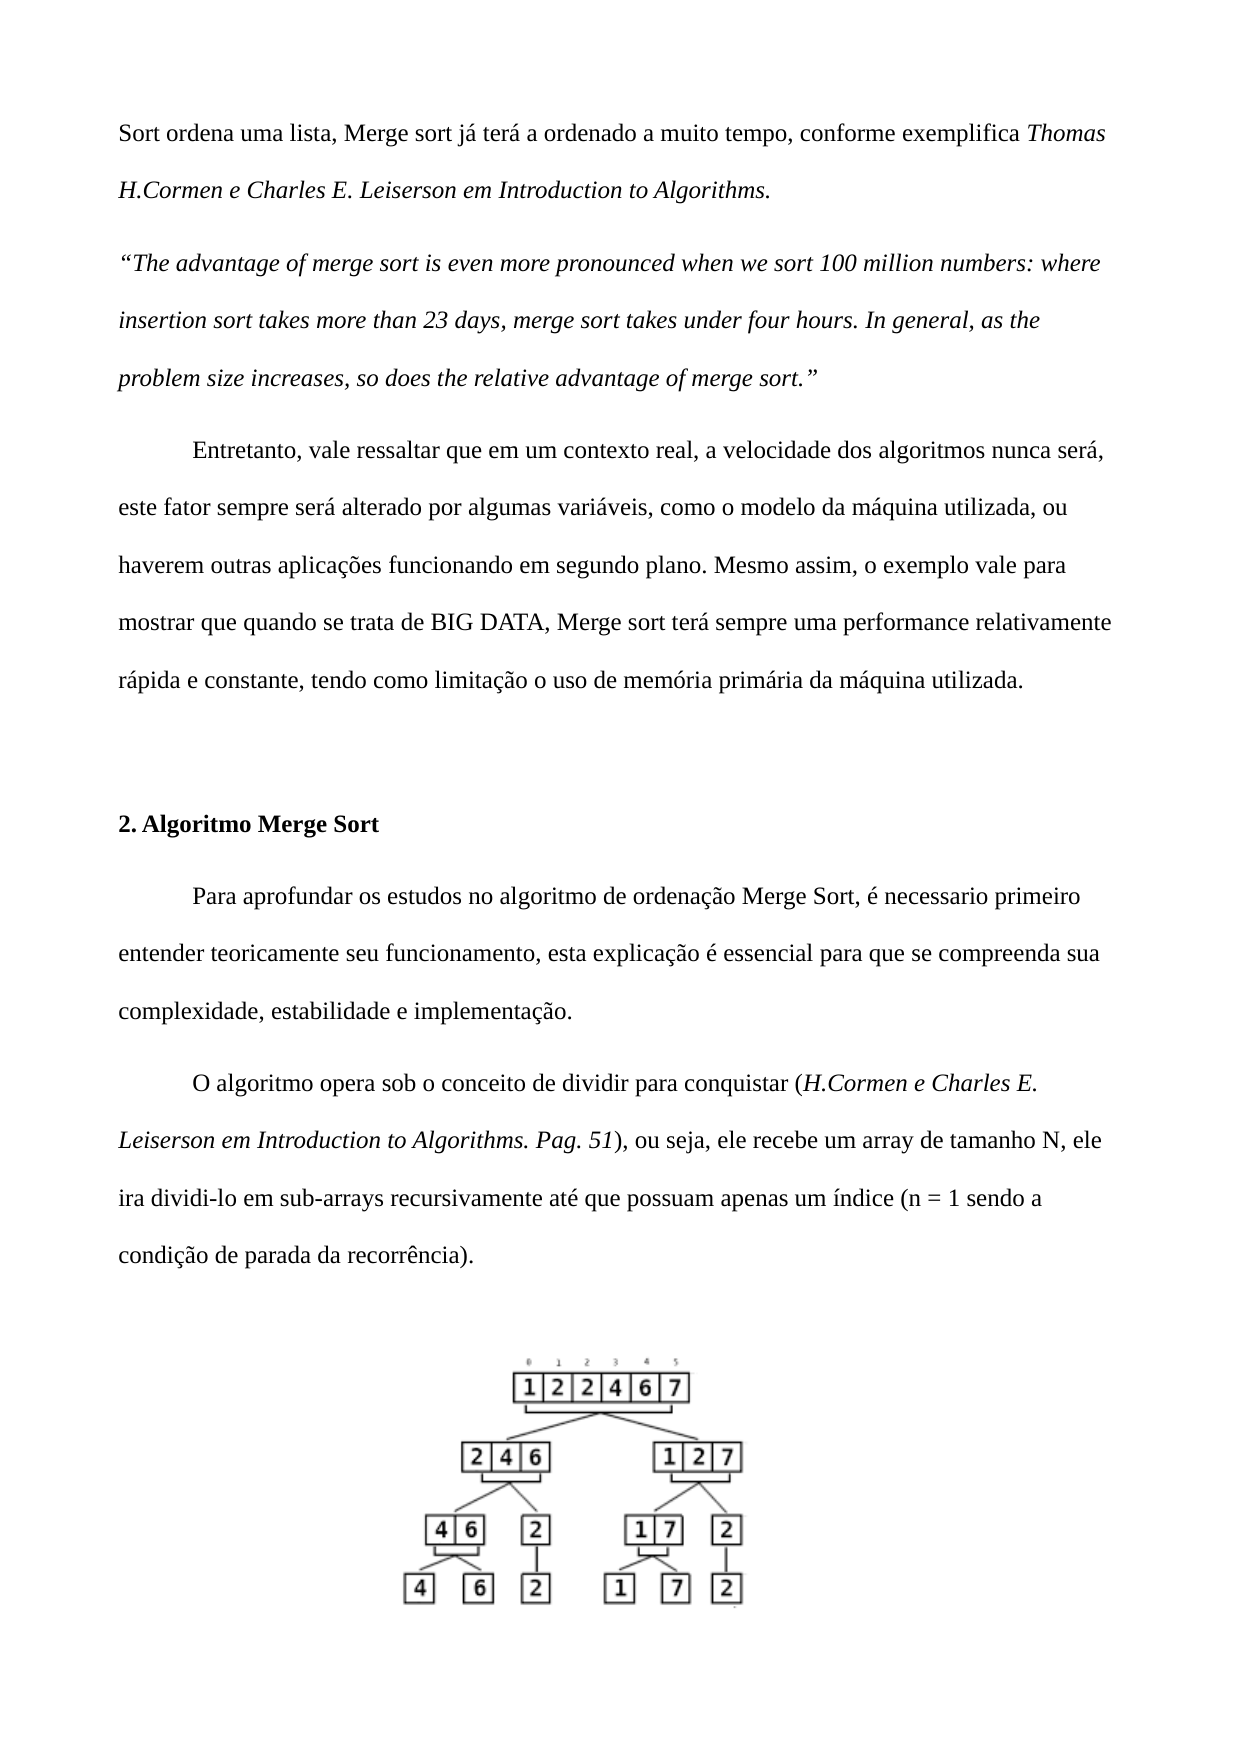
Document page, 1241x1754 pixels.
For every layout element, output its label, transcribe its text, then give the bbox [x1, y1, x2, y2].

text O algoritmo opera sob o conceito de dividir para conquistar (H.Cormen e Charles E. Leiserson em Introduction to Algorithms. Pag. 51), ou seja, ele recebe um array de tamanho N, ele ira dividi-lo em sub-arrays recursivamente até que possuam apenas um índice (n = 1 sendo a condição de parada da recorrência). [118, 1068, 1122, 1269]
text 2. Algoritmo Merge Sort [118, 809, 1122, 838]
text Para aprofundar os estudos no algoritmo de ordenação Merge Sort, é necessario primeiro entender teoricamente seu funcionamento, esta explicação é essencial para que se compreenda sua complexidade, estabilidade e implementação. [118, 881, 1122, 1025]
text Sort ordena uma lista, Merge sort já terá a ordenado a muito tempo, conforme exemplifica Thomas H.Cormen e Charles E. Leiserson em Introduction to Algorithms. [118, 118, 1122, 204]
picture [380, 1343, 817, 1627]
text “The advantage of merge sort is even more pronounced when we sort 100 million numbers: where insertion sort takes more than 23 days, merge sort takes under four hours. In general, as the problem size increases, so does the relative advantage of merge sort.” [118, 248, 1122, 391]
text Entretanto, vale ressaltar que em um contexto real, a velocidade dos algoritmos nunca será, este fator sempre será alterado por algumas variáveis, como o modelo da máquina utilizada, ou haverem outras aplicações funcionando em segundo plano. Mesmo assim, o exemplo vale para mostrar que quando se trata de BIG DATA, Merge sort terá sempre uma performance relativamente rápida e constante, tendo como limitação o uso de memória primária da máquina utilizada. [118, 435, 1122, 693]
